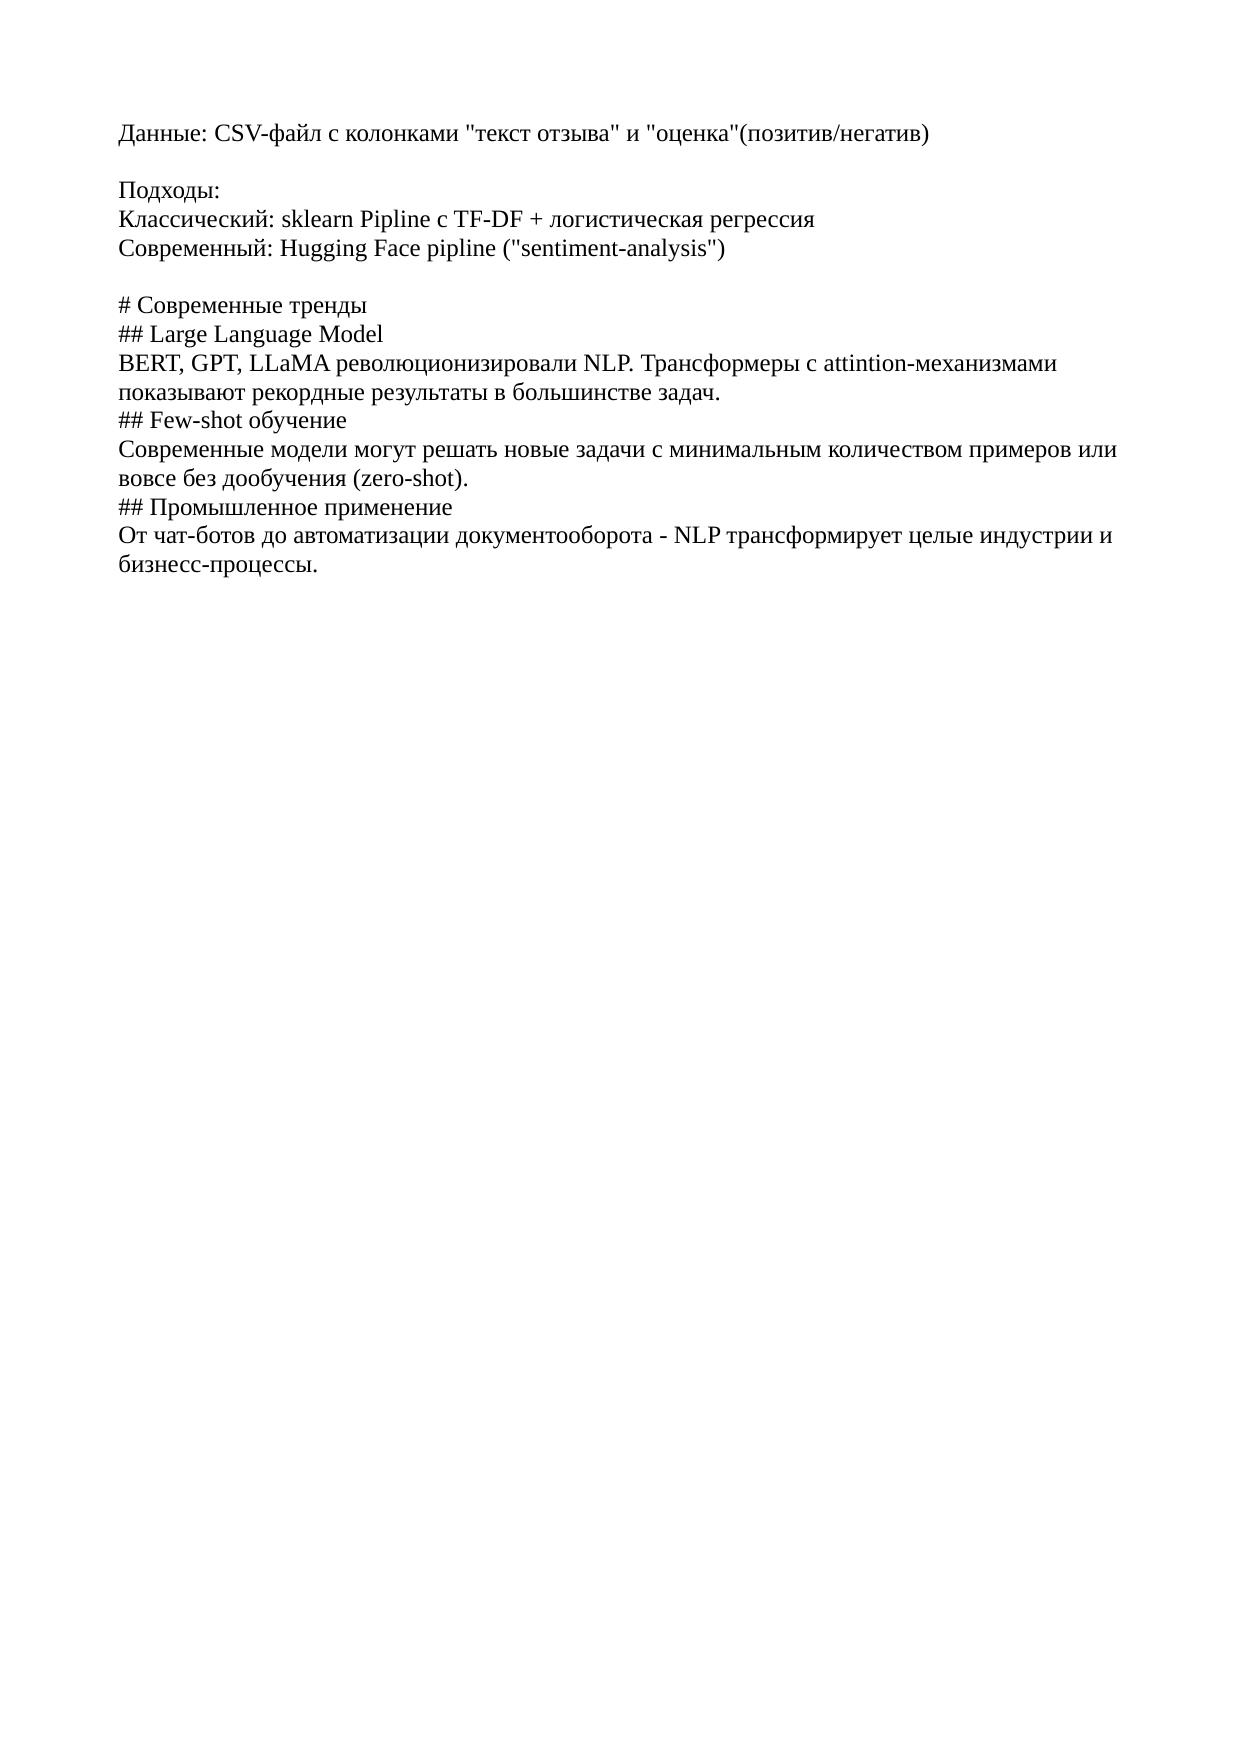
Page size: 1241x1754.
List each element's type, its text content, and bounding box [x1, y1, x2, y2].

text Современный: Hugging Face pipline ("sentiment-analysis") [118, 233, 1122, 262]
text Классический: sklearn Pipline c TF-DF + логистическая регрессия [118, 204, 1122, 233]
text Современные модели могут решать новые задачи с минимальным количеством примеров или вовсе без дообучения (zero-shot). [118, 434, 1122, 492]
text Данные: CSV-файл с колонками "текст отзыва" и "оценка"(позитив/негатив) [118, 118, 1122, 147]
text ## Промышленное применение [118, 492, 1122, 521]
text Подходы: [118, 176, 1122, 204]
text ## Large Language Model [118, 319, 1122, 348]
text BERT, GPT, LLaMA революционизировали NLP. Трансформеры с attintion-механизмами показывают рекордные результаты в большинстве задач. [118, 348, 1122, 406]
text # Современные тренды [118, 291, 1122, 319]
text От чат-ботов до автоматизации документооборота - NLP трансформирует целые индустрии и бизнесс-процессы. [118, 521, 1122, 578]
text ## Few-shot обучение [118, 406, 1122, 434]
